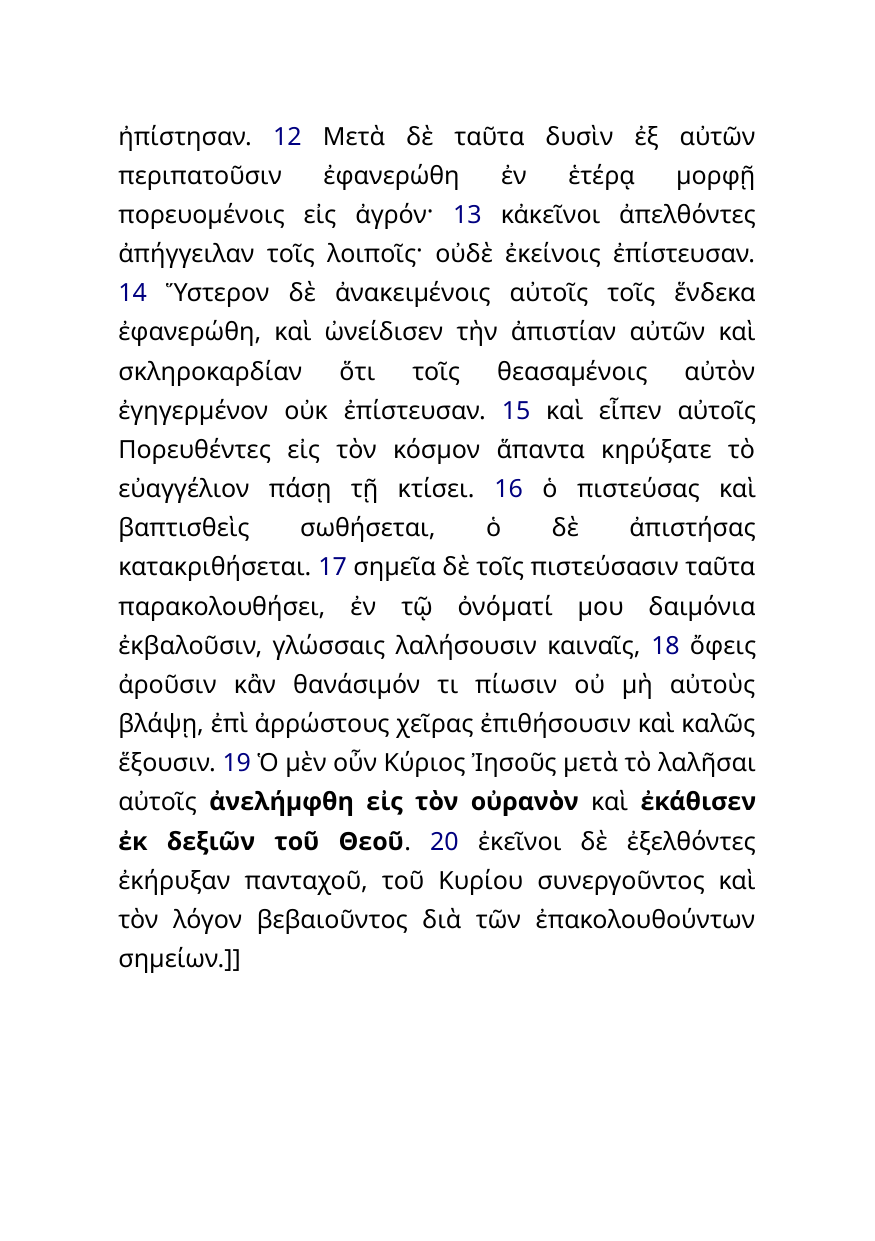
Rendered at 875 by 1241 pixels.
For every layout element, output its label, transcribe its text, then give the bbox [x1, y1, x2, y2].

text ἠπίστησαν. 12 Μετὰ δὲ ταῦτα δυσὶν ἐξ αὐτῶν περιπατοῦσιν ἐφανερώθη ἐν ἑτέρᾳ μορφῇ πορευομένοις εἰς ἀγρόν· 13 κἀκεῖνοι ἀπελθόντες ἀπήγγειλαν τοῖς λοιποῖς· οὐδὲ ἐκείνοις ἐπίστευσαν. 14 Ὕστερον δὲ ἀνακειμένοις αὐτοῖς τοῖς ἕνδεκα ἐφανερώθη, καὶ ὠνείδισεν τὴν ἀπιστίαν αὐτῶν καὶ σκληροκαρδίαν ὅτι τοῖς θεασαμένοις αὐτὸν ἐγηγερμένον οὐκ ἐπίστευσαν. 15 καὶ εἶπεν αὐτοῖς Πορευθέντες εἰς τὸν κόσμον ἅπαντα κηρύξατε τὸ εὐαγγέλιον πάσῃ τῇ κτίσει. 16 ὁ πιστεύσας καὶ βαπτισθεὶς σωθήσεται, ὁ δὲ ἀπιστήσας κατακριθήσεται. 17 σημεῖα δὲ τοῖς πιστεύσασιν ταῦτα παρακολουθήσει, ἐν τῷ ὀνόματί μου δαιμόνια ἐκβαλοῦσιν, γλώσσαις λαλήσουσιν καιναῖς, 18 ὄφεις ἀροῦσιν κἂν θανάσιμόν τι πίωσιν οὐ μὴ αὐτοὺς βλάψῃ, ἐπὶ ἀρρώστους χεῖρας ἐπιθήσουσιν καὶ καλῶς ἕξουσιν. 19 Ὁ μὲν οὖν Κύριος Ἰησοῦς μετὰ τὸ λαλῆσαι αὐτοῖς ἀνελήμφθη εἰς τὸν οὐρανὸν καὶ ἐκάθισεν ἐκ δεξιῶν τοῦ Θεοῦ. 20 ἐκεῖνοι δὲ ἐξελθόντες ἐκήρυξαν πανταχοῦ, τοῦ Κυρίου συνεργοῦντος καὶ τὸν λόγον βεβαιοῦντος διὰ τῶν ἐπακολουθούντων σημείων.]] [118, 118, 756, 975]
